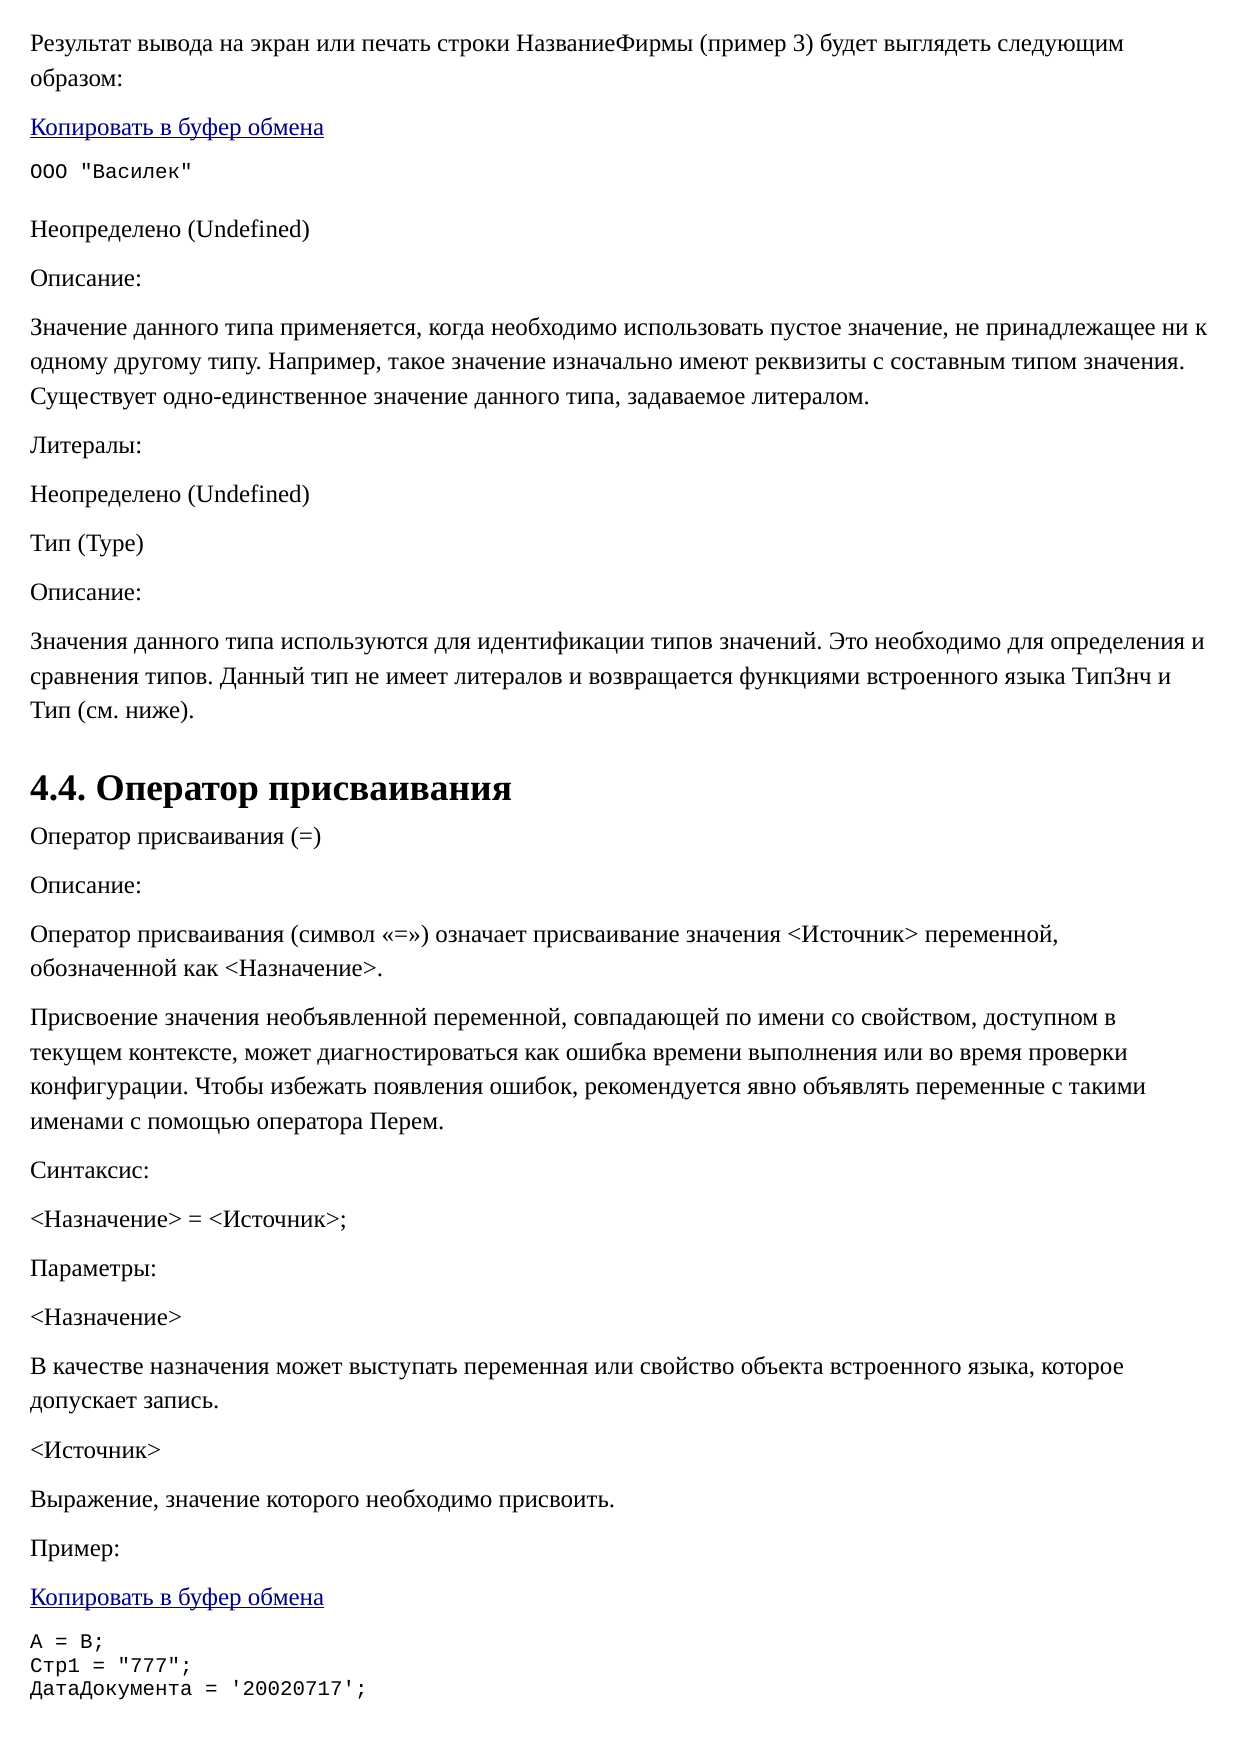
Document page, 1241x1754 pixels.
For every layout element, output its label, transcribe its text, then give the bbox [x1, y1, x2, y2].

text Неопределено (Undefined) [30, 479, 1211, 508]
text ООО "Василек" [30, 161, 1211, 184]
text Результат вывода на экран или печать строки НазваниеФирмы (пример 3) будет выглядеть следующим образом: [30, 28, 1211, 91]
text ДатаДокумента = '20020717'; [30, 1678, 1211, 1702]
text Оператор присваивания (=) [30, 821, 1211, 849]
text Описание: [30, 263, 1211, 292]
text Выражение, значение которого необходимо присвоить. [30, 1484, 1211, 1512]
text Копировать в буфер обмена [30, 112, 1211, 140]
text <Назначение> = <Источник>; [30, 1204, 1211, 1233]
text В качестве назначения может выступать переменная или свойство объекта встроенного языка, которое допускает запись. [30, 1351, 1211, 1414]
text <Назначение> [30, 1302, 1211, 1331]
text Присвоение значения необъявленной переменной, совпадающей по имени со свойством, доступном в текущем контексте, может диагностироваться как ошибка времени выполнения или во время проверки конфигурации. Чтобы избежать появления ошибок, рекомендуется явно объявлять переменные с такими именами с помощью оператора Перем. [30, 1002, 1211, 1134]
text Пример: [30, 1533, 1211, 1562]
text Тип (Type) [30, 528, 1211, 557]
text А = В; [30, 1631, 1211, 1654]
text Неопределено (Undefined) [30, 214, 1211, 243]
text Параметры: [30, 1253, 1211, 1282]
text <Источник> [30, 1435, 1211, 1463]
text Значения данного типа используются для идентификации типов значений. Это необходимо для определения и сравнения типов. Данный тип не имеет литералов и возвращается функциями встроенного языка ТипЗнч и Тип (см. ниже). [30, 626, 1211, 724]
text Стр1 = "777"; [30, 1654, 1211, 1678]
text Описание: [30, 870, 1211, 898]
text Описание: [30, 577, 1211, 606]
text Копировать в буфер обмена [30, 1582, 1211, 1611]
text Значение данного типа применяется, когда необходимо использовать пустое значение, не принадлежащее ни к одному другому типу. Например, такое значение изначально имеют реквизиты с составным типом значения. Существует одно-единственное значение данного типа, задаваемое литералом. [30, 312, 1211, 410]
text Оператор присваивания (символ «=») означает присваивание значения <Источник> переменной, обозначенной как <Назначение>. [30, 919, 1211, 982]
subtitle 4.4. Оператор присваивания [30, 765, 1211, 808]
text Синтаксис: [30, 1155, 1211, 1184]
text Литералы: [30, 430, 1211, 459]
